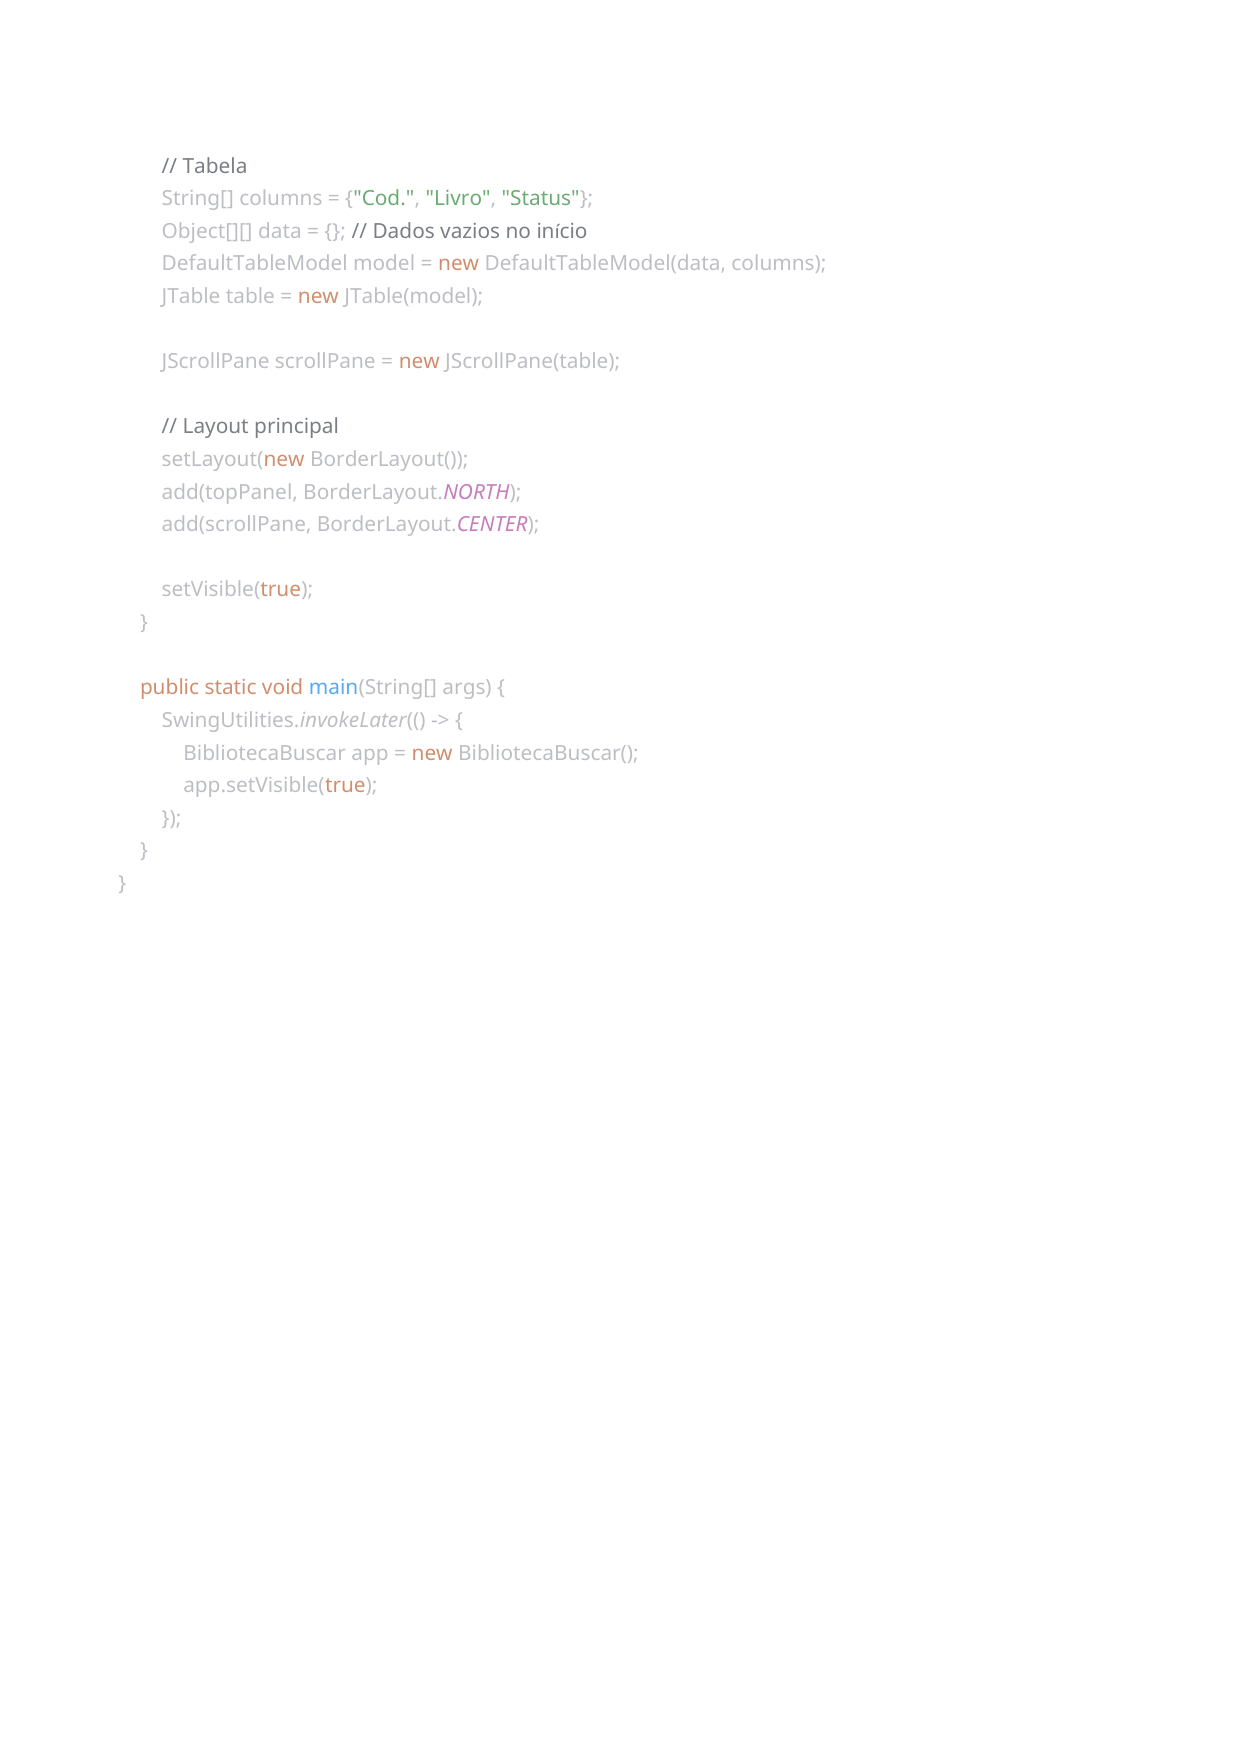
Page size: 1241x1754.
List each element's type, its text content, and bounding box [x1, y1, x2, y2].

text // Tabela String[] columns = {"Cod.", "Livro", "Status"}; Object[][] data = {}; // Dados vazios no início DefaultTableModel model = new DefaultTableModel(data, columns); JTable table = new JTable(model); JScrollPane scrollPane = new JScrollPane(table); // Layout principal setLayout(new BorderLayout()); add(topPanel, BorderLayout.NORTH); add(scrollPane, BorderLayout.CENTER); setVisible(true); } public static void main(String[] args) { SwingUtilities.invokeLater(() -> { BibliotecaBuscar app = new BibliotecaBuscar(); app.setVisible(true); }); } } [118, 118, 1122, 929]
